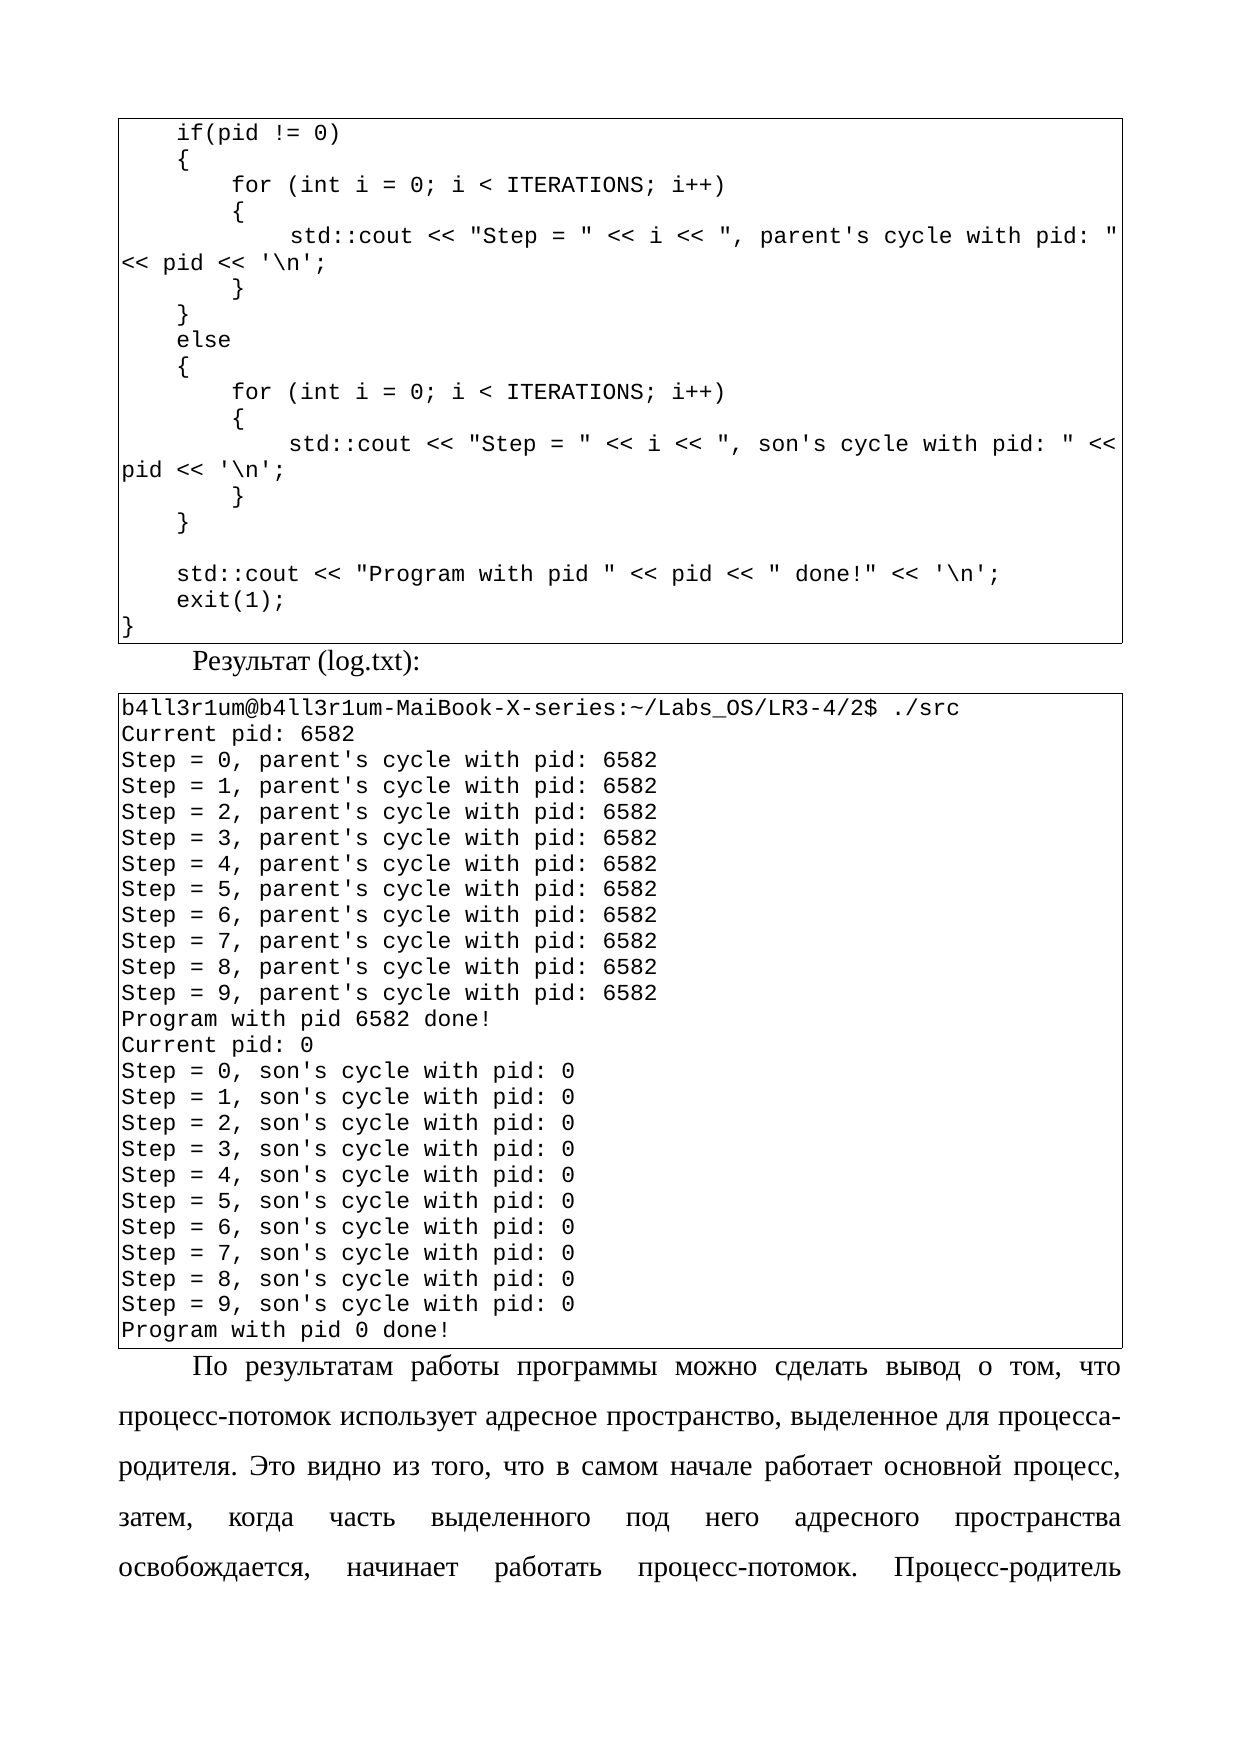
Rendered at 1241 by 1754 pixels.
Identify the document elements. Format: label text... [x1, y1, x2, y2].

text { [119, 144, 1122, 170]
text Current pid: 0 [119, 1030, 1122, 1056]
text Step = 5, son's cycle with pid: 0 [119, 1186, 1122, 1212]
text По результатам работы программы можно сделать вывод о том, что процесс-потомок использует адресное пространство, выделенное для процесса-родителя. Это видно из того, что в самом начале работает основной процесс, затем, когда часть выделенного под него адресного пространства освобождается, начинает работать процесс-потомок. Процесс-родитель [118, 1349, 1122, 1582]
text { [119, 352, 1122, 377]
text exit(1); [119, 585, 1122, 611]
text Current pid: 6582 [119, 719, 1122, 745]
text Step = 8, parent's cycle with pid: 6582 [119, 953, 1122, 978]
text Step = 1, parent's cycle with pid: 6582 [119, 771, 1122, 797]
text } [119, 611, 1122, 643]
text Step = 7, parent's cycle with pid: 6582 [119, 927, 1122, 953]
text Step = 9, parent's cycle with pid: 6582 [119, 978, 1122, 1004]
text Program with pid 0 done! [119, 1316, 1122, 1348]
text Step = 7, son's cycle with pid: 0 [119, 1238, 1122, 1264]
text b4ll3r1um@b4ll3r1um-MaiBook-X-series:~/Labs_OS/LR3-4/2$ ./src [119, 694, 1122, 719]
text Step = 3, son's cycle with pid: 0 [119, 1134, 1122, 1160]
text Step = 5, parent's cycle with pid: 6582 [119, 875, 1122, 901]
text } [119, 274, 1122, 300]
text std::cout << "Step = " << i << ", parent's cycle with pid: " << pid << '\n'; [119, 222, 1122, 274]
text { [119, 196, 1122, 222]
text Step = 9, son's cycle with pid: 0 [119, 1290, 1122, 1316]
text Step = 0, parent's cycle with pid: 6582 [119, 745, 1122, 771]
text else [119, 326, 1122, 352]
text Step = 1, son's cycle with pid: 0 [119, 1082, 1122, 1108]
text std::cout << "Program with pid " << pid << " done!" << '\n'; [119, 559, 1122, 585]
text } [119, 481, 1122, 507]
text std::cout << "Step = " << i << ", son's cycle with pid: " << pid << '\n'; [119, 429, 1122, 481]
text } [119, 507, 1122, 536]
text Результат (log.txt): [118, 644, 1122, 676]
text { [119, 403, 1122, 429]
text Step = 4, parent's cycle with pid: 6582 [119, 849, 1122, 875]
text for (int i = 0; i < ITERATIONS; i++) [119, 170, 1122, 196]
text Step = 4, son's cycle with pid: 0 [119, 1160, 1122, 1186]
text Program with pid 6582 done! [119, 1004, 1122, 1030]
text Step = 8, son's cycle with pid: 0 [119, 1264, 1122, 1290]
text } [119, 300, 1122, 326]
text Step = 6, parent's cycle with pid: 6582 [119, 901, 1122, 927]
text for (int i = 0; i < ITERATIONS; i++) [119, 377, 1122, 403]
text Step = 3, parent's cycle with pid: 6582 [119, 823, 1122, 849]
text Step = 2, parent's cycle with pid: 6582 [119, 797, 1122, 823]
text if(pid != 0) [119, 119, 1122, 144]
text Step = 2, son's cycle with pid: 0 [119, 1108, 1122, 1134]
text Step = 6, son's cycle with pid: 0 [119, 1212, 1122, 1238]
text Step = 0, son's cycle with pid: 0 [119, 1056, 1122, 1082]
